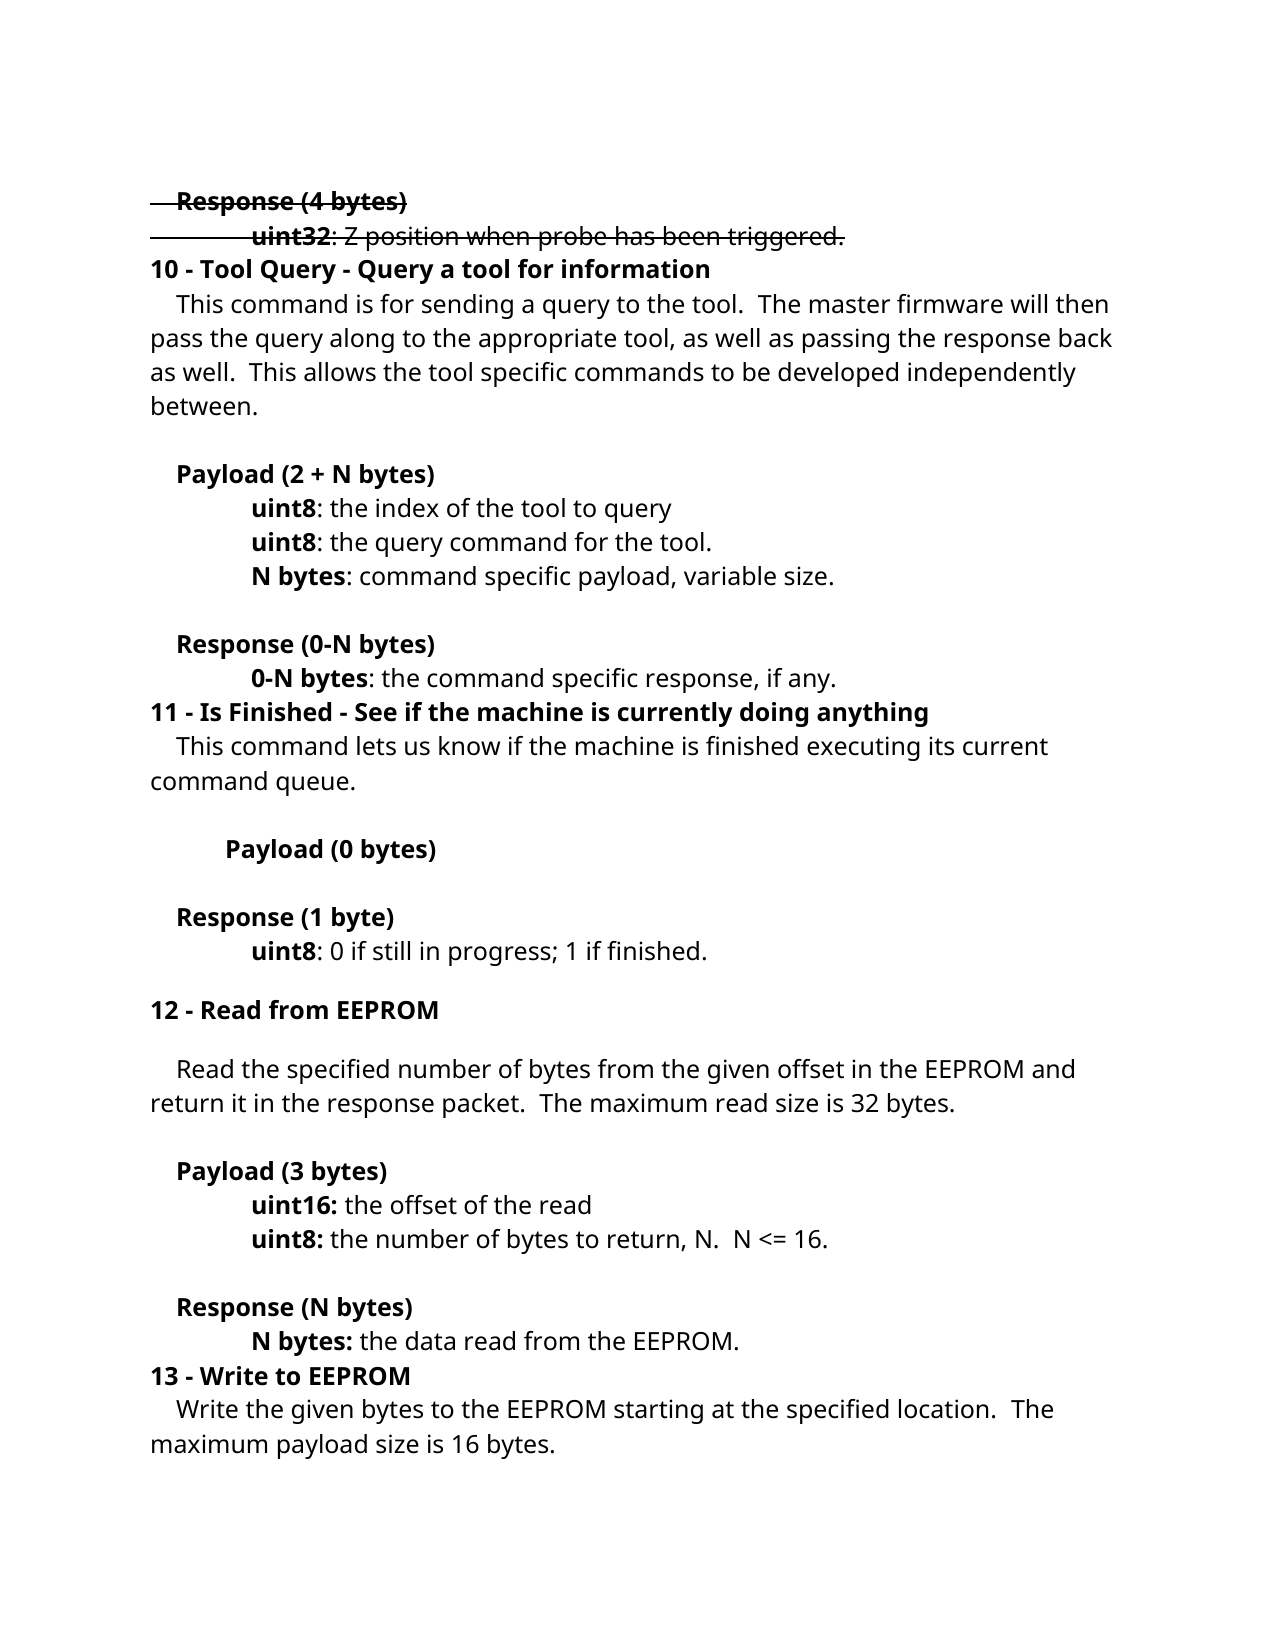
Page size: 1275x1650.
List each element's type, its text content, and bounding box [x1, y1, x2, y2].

subtitle 12 - Read from EEPROM [150, 992, 1125, 1027]
text 0-N bytes: the command specific response, if any. [150, 661, 1125, 695]
text uint32: Z position when probe has been triggered. [150, 218, 1125, 252]
subtitle 11 - Is Finished - See if the machine is currently doing anything [150, 695, 1125, 729]
text This command is for sending a query to the tool. The master firmware will then pass the query along to the appropriate tool, as well as passing the response back as well. This allows the tool specific commands to be developed independently between. [150, 286, 1125, 422]
text uint8: the number of bytes to return, N. N <= 16. [150, 1222, 1125, 1256]
text N bytes: command specific payload, variable size. [150, 559, 1125, 593]
text N bytes: the data read from the EEPROM. [150, 1324, 1125, 1358]
text Payload (2 + N bytes) [150, 457, 1125, 491]
text Response (0-N bytes) [150, 627, 1125, 661]
text uint8: 0 if still in progress; 1 if finished. [150, 933, 1125, 967]
subtitle 13 - Write to EEPROM [150, 1358, 1125, 1392]
text uint16: the offset of the read [150, 1188, 1125, 1222]
text Response (N bytes) [150, 1290, 1125, 1324]
text Write the given bytes to the EEPROM starting at the specified location. The maximum payload size is 16 bytes. [150, 1392, 1125, 1460]
subtitle 10 - Tool Query - Query a tool for information [150, 252, 1125, 286]
text Read the specified number of bytes from the given offset in the EEPROM and return it in the response packet. The maximum read size is 32 bytes. [150, 1052, 1125, 1120]
text This command lets us know if the machine is finished executing its current command queue. [150, 729, 1125, 797]
text uint8: the query command for the tool. [150, 525, 1125, 559]
text Payload (0 bytes) [150, 831, 1125, 865]
text Response (1 byte) [150, 899, 1125, 933]
text Payload (3 bytes) [150, 1154, 1125, 1188]
text Response (4 bytes) [150, 184, 1125, 218]
text uint8: the index of the tool to query [150, 491, 1125, 525]
